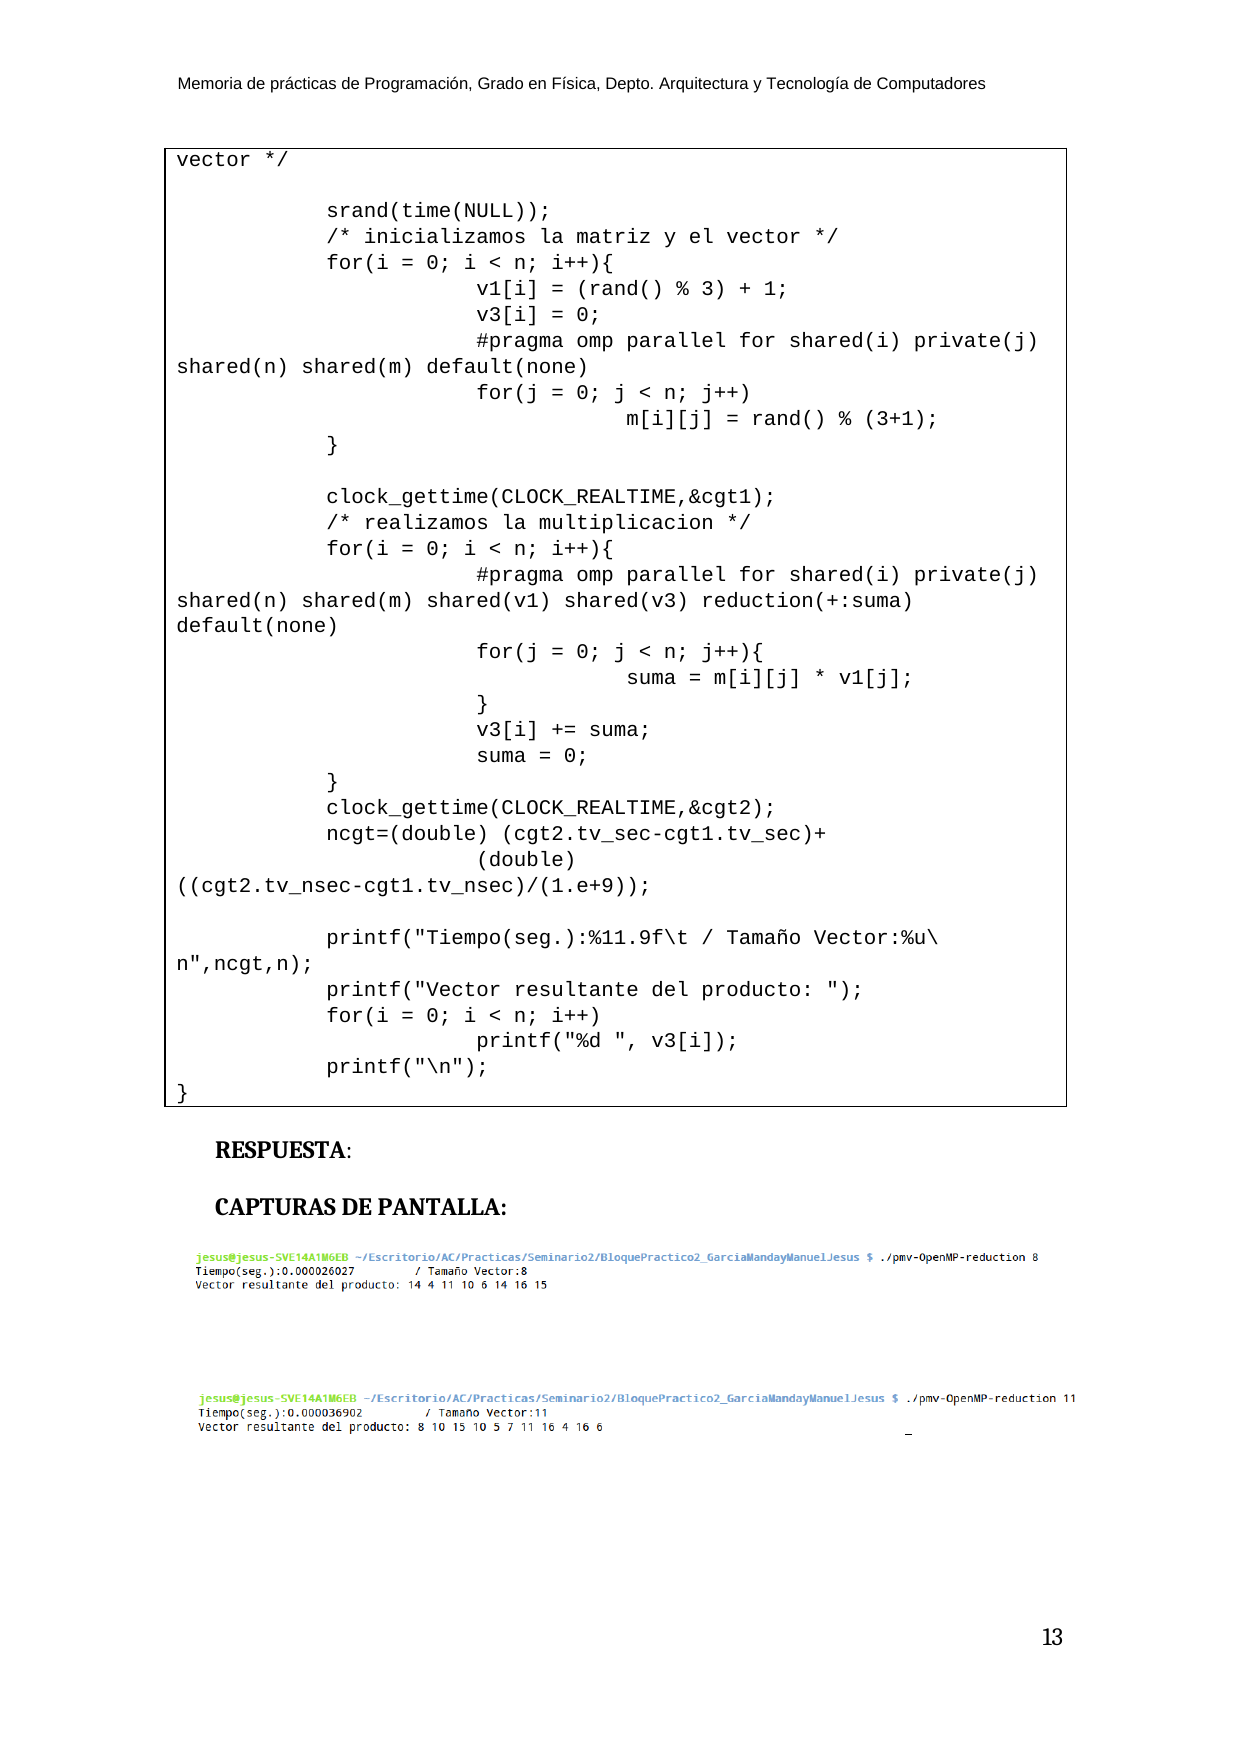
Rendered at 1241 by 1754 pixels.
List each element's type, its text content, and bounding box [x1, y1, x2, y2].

picture [197, 1391, 1084, 1435]
picture [196, 1250, 1045, 1292]
text CAPTURAS DE PANTALLA: [215, 1193, 1063, 1222]
text RESPUESTA: [215, 1136, 1063, 1164]
table_header vector */ srand(time(NULL)); /* inicializamos la matriz y el vector */ for(i = 0; i < n; i++){ v1[i] = (rand() % 3) + 1; v3[i] = 0; #pragma omp parallel for shared(i) private(j) shared(n) shared(m) default(none) for(j = 0; j < n; j++) m[i][j] = rand() % (3+1); } clock_gettime(CLOCK_REALTIME,&cgt1); /* realizamos la multiplicacion */ for(i = 0; i < n; i++){ #pragma omp parallel for shared(i) private(j) shared(n) shared(m) shared(v1) shared(v3) reduction(+:suma) default(none) for(j = 0; j < n; j++){ suma = m[i][j] * v1[j]; } v3[i] += suma; suma = 0; } clock_gettime(CLOCK_REALTIME,&cgt2); ncgt=(double) (cgt2.tv_sec-cgt1.tv_sec)+ (double) ((cgt2.tv_nsec-cgt1.tv_nsec)/(1.e+9)); printf("Tiempo(seg.):%11.9f\t / Tamaño Vector:%u\n",ncgt,n); printf("Vector resultante del producto: "); for(i = 0; i < n; i++) printf("%d ", v3[i]); printf("\n"); } [166, 149, 1066, 1106]
